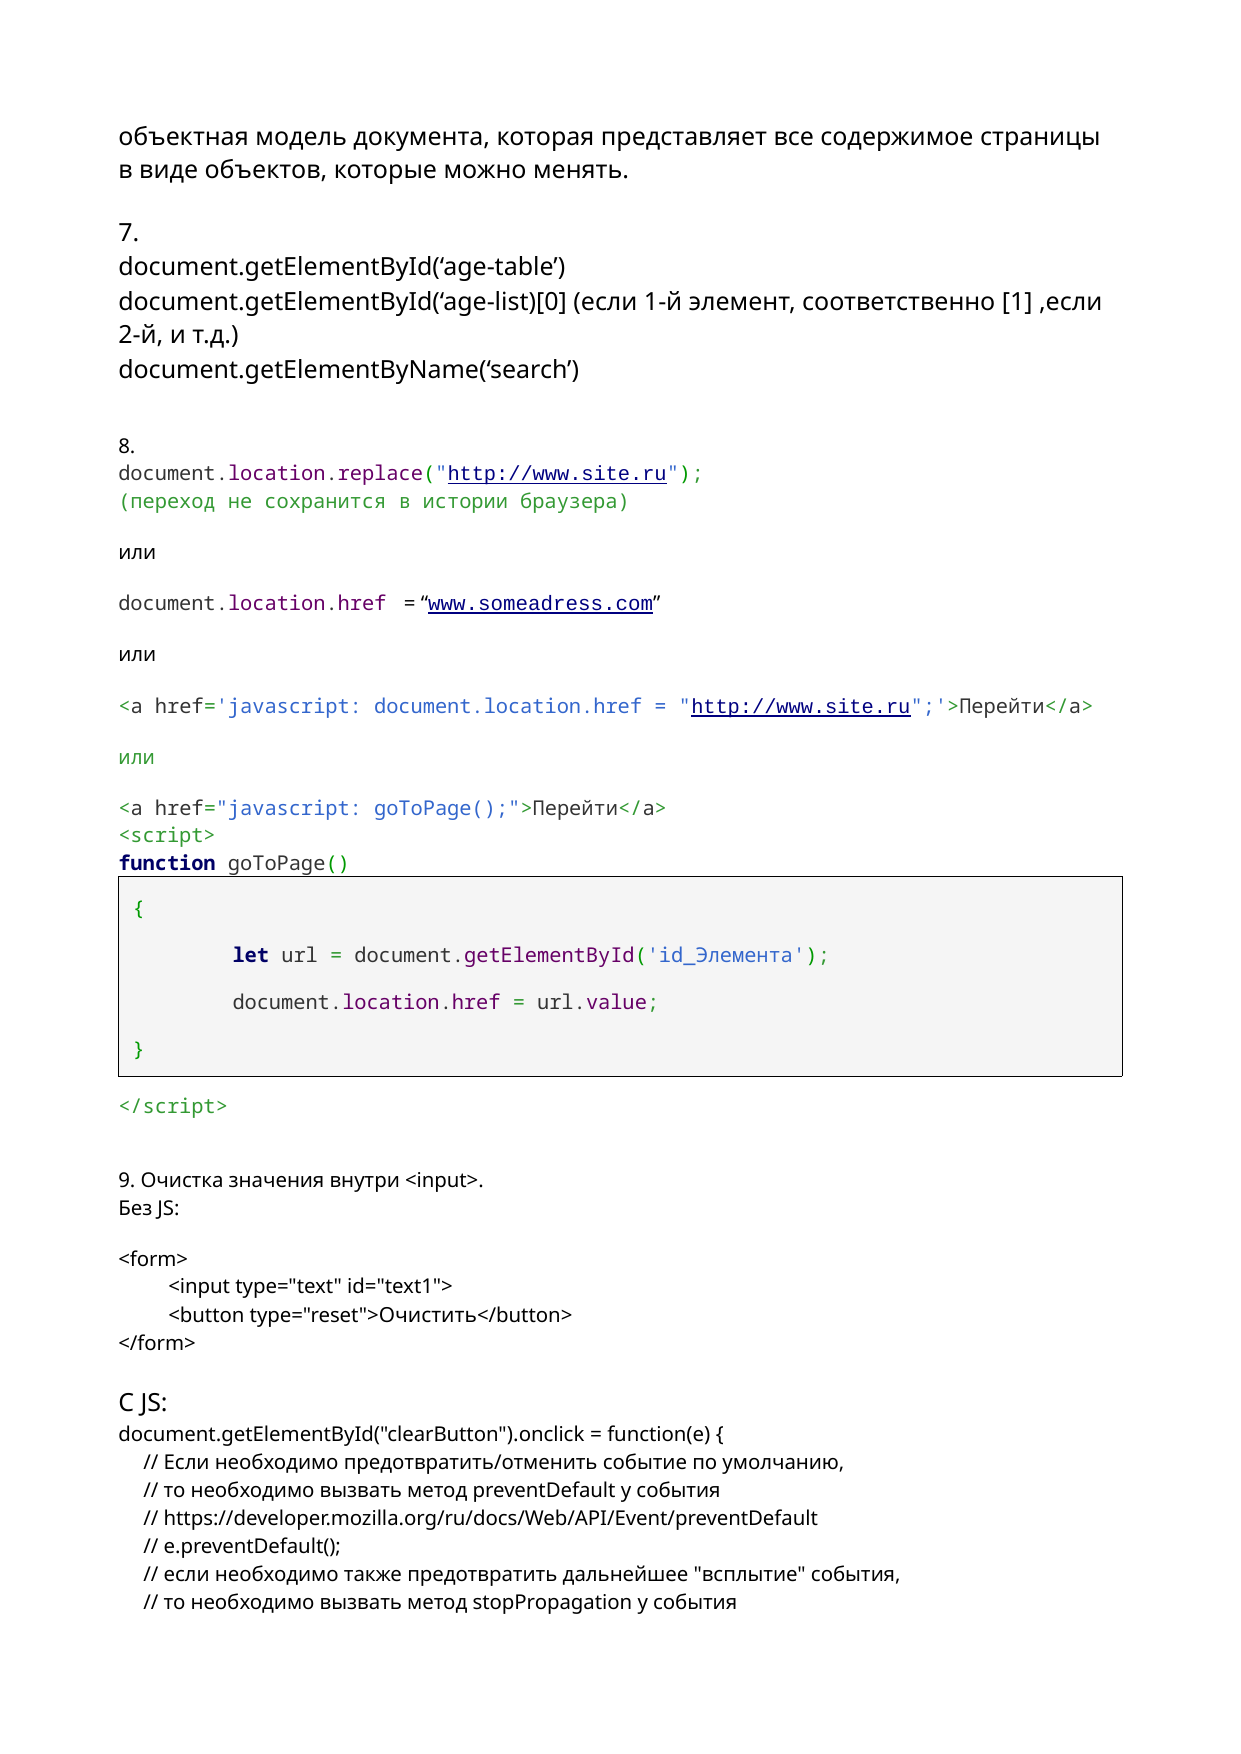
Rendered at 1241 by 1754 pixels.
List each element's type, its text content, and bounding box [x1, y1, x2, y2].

text function goToPage() [118, 848, 1122, 876]
text 9. Очистка значения внутри <input>. [118, 1166, 1122, 1193]
text document.getElementById(‘age-table’) [118, 249, 1122, 283]
text или [118, 640, 1122, 668]
text // https://developer.mozilla.org/ru/docs/Web/API/Event/preventDefault [118, 1503, 1122, 1532]
text Без JS: [118, 1193, 1122, 1221]
text document.location.replace("http://www.site.ru"); [118, 459, 1122, 487]
text // то необходимо вызвать метод preventDefault у события [118, 1476, 1122, 1503]
text document.location.href = url.value; [119, 970, 1122, 1015]
text } [119, 1017, 1122, 1076]
text </script> [118, 1092, 1122, 1120]
text или [118, 538, 1122, 565]
text // если необходимо также предотвратить дальнейшее "всплытие" события, [118, 1559, 1122, 1588]
text (переход не сохранится в истории браузера) [118, 487, 1122, 515]
text С JS: [118, 1385, 1122, 1419]
text <a href='javascript: document.location.href = "http://www.site.ru";'>Перейти</a> [118, 691, 1122, 719]
text </form> [118, 1328, 1122, 1356]
text // то необходимо вызвать метод stopPropagation у события [118, 1588, 1122, 1616]
text объектная модель документа, которая представляет все содержимое страницы в виде объектов, которые можно менять. [118, 118, 1122, 186]
text 7. [118, 215, 1122, 249]
text // Если необходимо предотвратить/отменить событие по умолчанию, [118, 1447, 1122, 1476]
text document.getElementById(‘age-list)[0] (если 1-й элемент, соответственно [1] ,если 2-й, и т.д.) [118, 283, 1122, 351]
text <input type="text" id="text1"> [118, 1272, 1122, 1300]
text document.getElementById("clearButton").onclick = function(e) { [118, 1419, 1122, 1447]
text или [118, 742, 1122, 770]
text let url = document.getElementById('id_Элемента'); [119, 923, 1122, 968]
text { [119, 877, 1122, 922]
text // e.preventDefault(); [118, 1532, 1122, 1559]
text <form> [118, 1244, 1122, 1272]
text 8. [118, 431, 1122, 459]
text <a href="javascript: goToPage();">Перейти</a> [118, 793, 1122, 821]
text <button type="reset">Очистить</button> [118, 1300, 1122, 1328]
text <script> [118, 821, 1122, 848]
text document.location.href = “www.someadress.com” [118, 588, 1122, 616]
text document.getElementByName(‘search’) [118, 351, 1122, 385]
